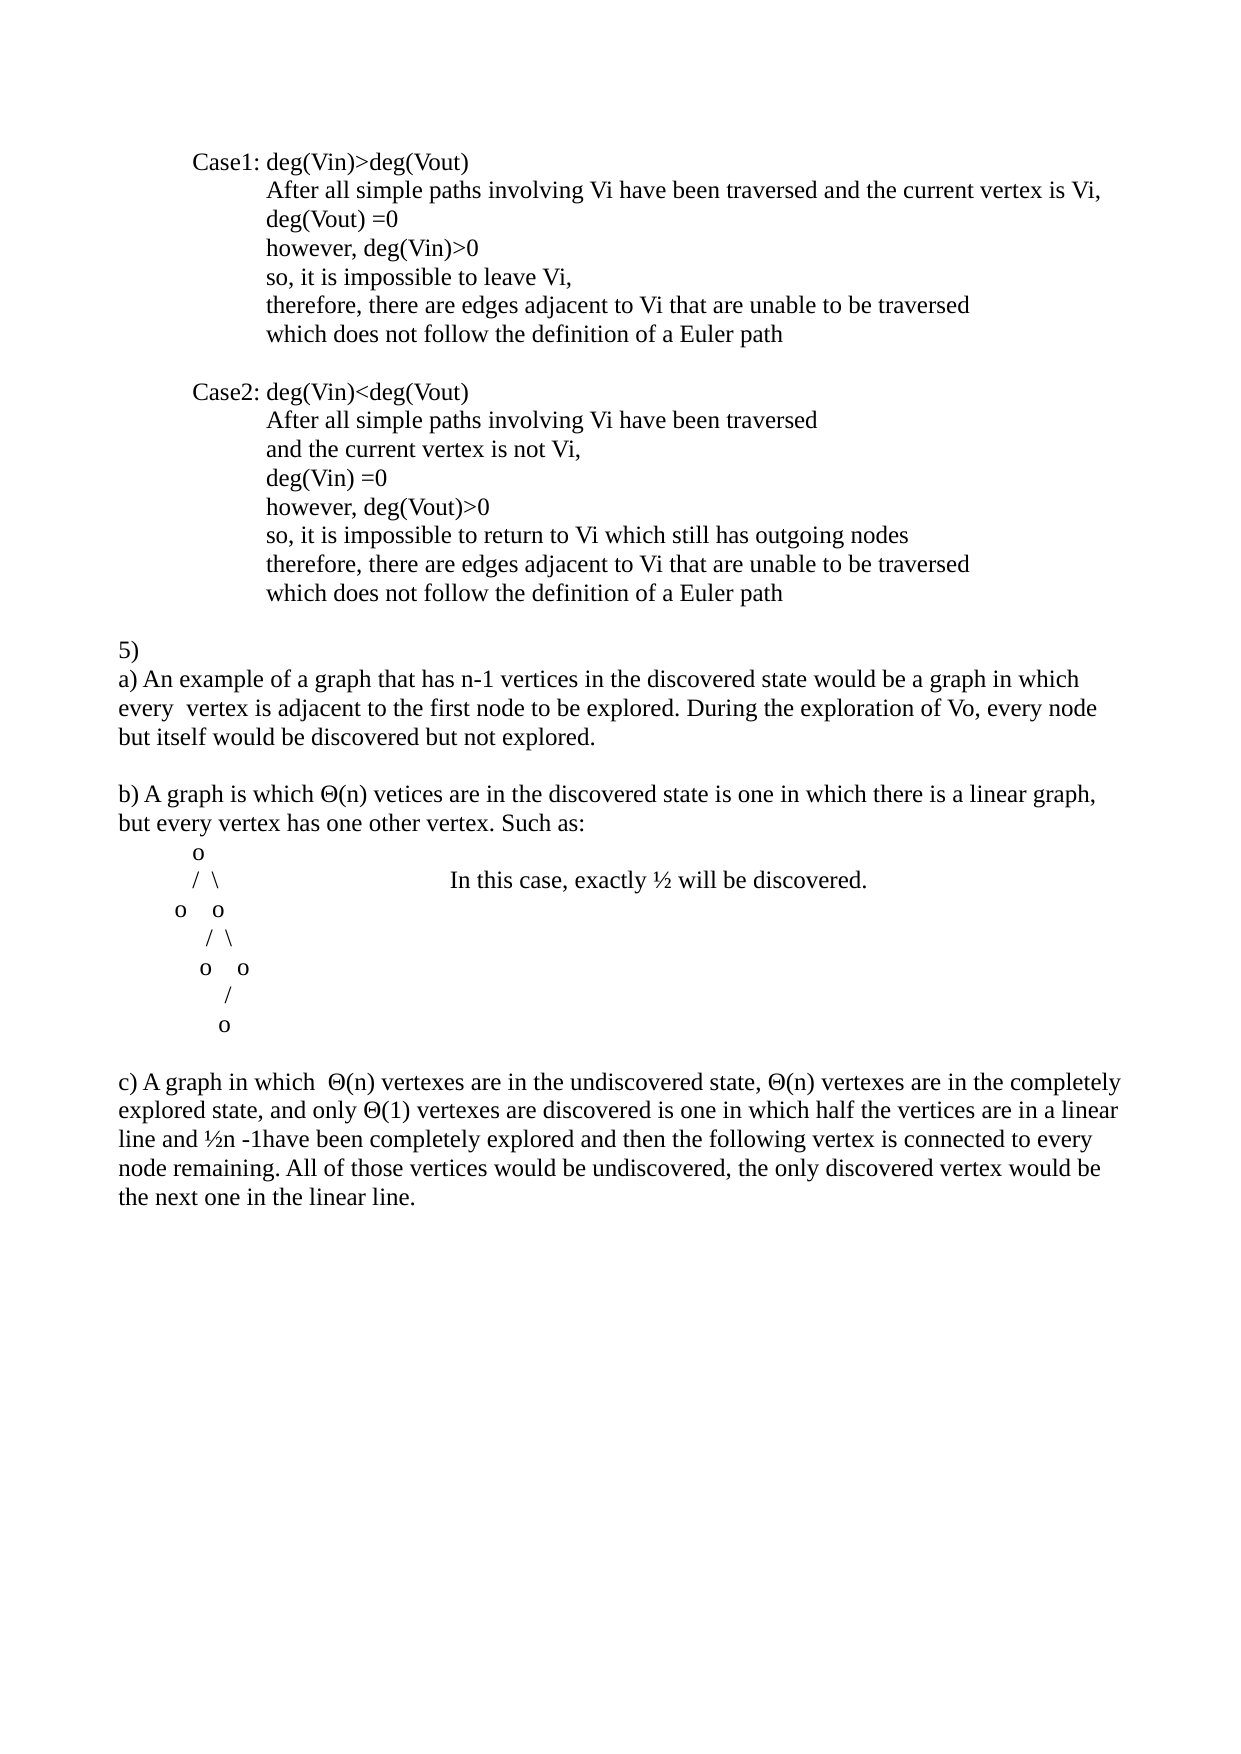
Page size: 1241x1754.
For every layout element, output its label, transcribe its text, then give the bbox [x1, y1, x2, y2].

text therefore, there are edges adjacent to Vi that are unable to be traversed [118, 549, 1122, 578]
text / \ In this case, exactly ½ will be discovered. [118, 866, 1122, 894]
text so, it is impossible to return to Vi which still has outgoing nodes [118, 521, 1122, 549]
text however, deg(Vin)>0 [118, 233, 1122, 262]
text o o [118, 952, 1122, 981]
text which does not follow the definition of a Euler path [118, 319, 1122, 348]
text however, deg(Vout)>0 [118, 492, 1122, 521]
text o [118, 1009, 1122, 1038]
text and the current vertex is not Vi, [118, 434, 1122, 463]
text After all simple paths involving Vi have been traversed and the current vertex is Vi, [118, 176, 1122, 204]
text o o [118, 894, 1122, 923]
text c) A graph in which Θ(n) vertexes are in the undiscovered state, Θ(n) vertexes are in the completely explored state, and only Θ(1) vertexes are discovered is one in which half the vertices are in a linear line and ½n -1have been completely explored and then the following vertex is connected to every node remaining. All of those vertices would be undiscovered, the only discovered vertex would be the next one in the linear line. [118, 1067, 1122, 1211]
text 5) [118, 636, 1122, 664]
text deg(Vout) =0 [118, 204, 1122, 233]
text Case2: deg(Vin)<deg(Vout) [118, 377, 1122, 406]
text deg(Vin) =0 [118, 463, 1122, 492]
text Case1: deg(Vin)>deg(Vout) [118, 147, 1122, 176]
text therefore, there are edges adjacent to Vi that are unable to be traversed [118, 291, 1122, 319]
text After all simple paths involving Vi have been traversed [118, 406, 1122, 434]
text o [118, 837, 1122, 866]
text / \ [118, 923, 1122, 952]
text / [118, 981, 1122, 1009]
text so, it is impossible to leave Vi, [118, 262, 1122, 291]
text which does not follow the definition of a Euler path [118, 578, 1122, 607]
text a) An example of a graph that has n-1 vertices in the discovered state would be a graph in which every vertex is adjacent to the first node to be explored. During the exploration of Vo, every node but itself would be discovered but not explored. [118, 664, 1122, 751]
text b) A graph is which Θ(n) vetices are in the discovered state is one in which there is a linear graph, but every vertex has one other vertex. Such as: [118, 779, 1122, 837]
